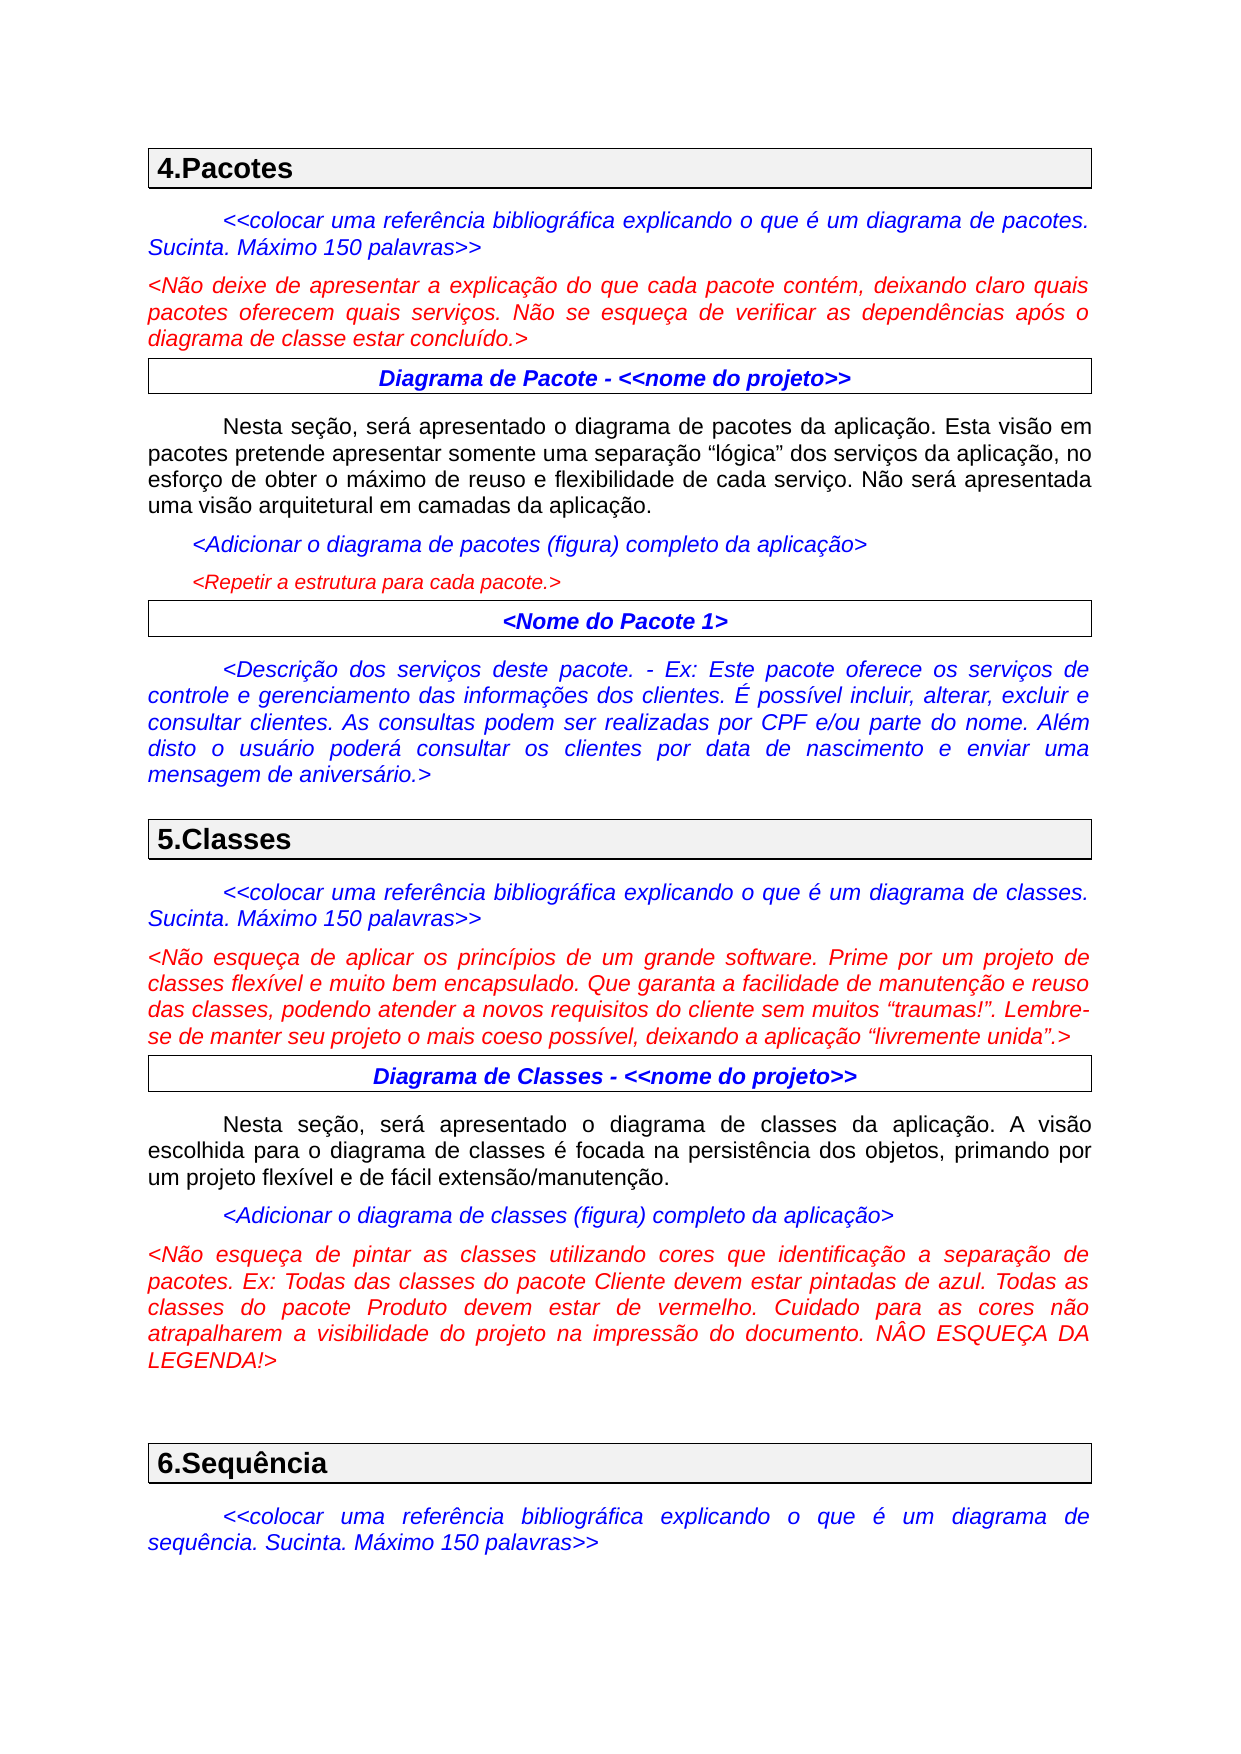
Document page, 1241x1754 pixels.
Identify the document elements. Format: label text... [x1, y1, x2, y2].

text <Adicionar o diagrama de classes (figura) completo da aplicação> [148, 1202, 1092, 1229]
text Diagrama de Classes - <<nome do projeto>> [149, 1056, 1091, 1091]
text <Não esqueça de aplicar os princípios de um grande software. Prime por um projeto de classes flexível e muito bem encapsulado. Que garanta a facilidade de manutenção e reuso das classes, podendo atender a novos requisitos do cliente sem muitos “traumas!”. Lembre-se de manter seu projeto o mais coeso possível, deixando a aplicação “livremente unida”.> [148, 944, 1092, 1049]
text <Descrição dos serviços deste pacote. - Ex: Este pacote oferece os serviços de controle e gerenciamento das informações dos clientes. É possível incluir, alterar, excluir e consultar clientes. As consultas podem ser realizadas por CPF e/ou parte do nome. Além disto o usuário poderá consultar os clientes por data de nascimento e enviar uma mensagem de aniversário.> [148, 656, 1092, 788]
subtitle Sequência [149, 1444, 1091, 1482]
text Nesta seção, será apresentado o diagrama de classes da aplicação. A visão escolhida para o diagrama de classes é focada na persistência dos objetos, primando por um projeto flexível e de fácil extensão/manutenção. [148, 1111, 1092, 1190]
text <Não esqueça de pintar as classes utilizando cores que identificação a separação de pacotes. Ex: Todas das classes do pacote Cliente devem estar pintadas de azul. Todas as classes do pacote Produto devem estar de vermelho. Cuidado para as cores não atrapalharem a visibilidade do projeto na impressão do documento. NÂO ESQUEÇA DA LEGENDA!> [148, 1241, 1092, 1373]
text <<colocar uma referência bibliográfica explicando o que é um diagrama de classes. Sucinta. Máximo 150 palavras>> [148, 878, 1092, 931]
text <Adicionar o diagrama de pacotes (figura) completo da aplicação> [148, 531, 1092, 558]
text <<colocar uma referência bibliográfica explicando o que é um diagrama de sequência. Sucinta. Máximo 150 palavras>> [148, 1503, 1092, 1555]
subtitle Classes [149, 820, 1091, 858]
text <<colocar uma referência bibliográfica explicando o que é um diagrama de pacotes. Sucinta. Máximo 150 palavras>> [148, 207, 1092, 260]
text <Nome do Pacote 1> [149, 601, 1091, 636]
text <Não deixe de apresentar a explicação do que cada pacote contém, deixando claro quais pacotes oferecem quais serviços. Não se esqueça de verificar as dependências após o diagrama de classe estar concluído.> [148, 272, 1092, 352]
text <Repetir a estrutura para cada pacote.> [192, 570, 1092, 594]
text Diagrama de Pacote - <<nome do projeto>> [149, 359, 1091, 393]
subtitle Pacotes [149, 149, 1091, 187]
text Nesta seção, será apresentado o diagrama de pacotes da aplicação. Esta visão em pacotes pretende apresentar somente uma separação “lógica” dos serviços da aplicação, no esforço de obter o máximo de reuso e flexibilidade de cada serviço. Não será apresentada uma visão arquitetural em camadas da aplicação. [148, 413, 1092, 519]
